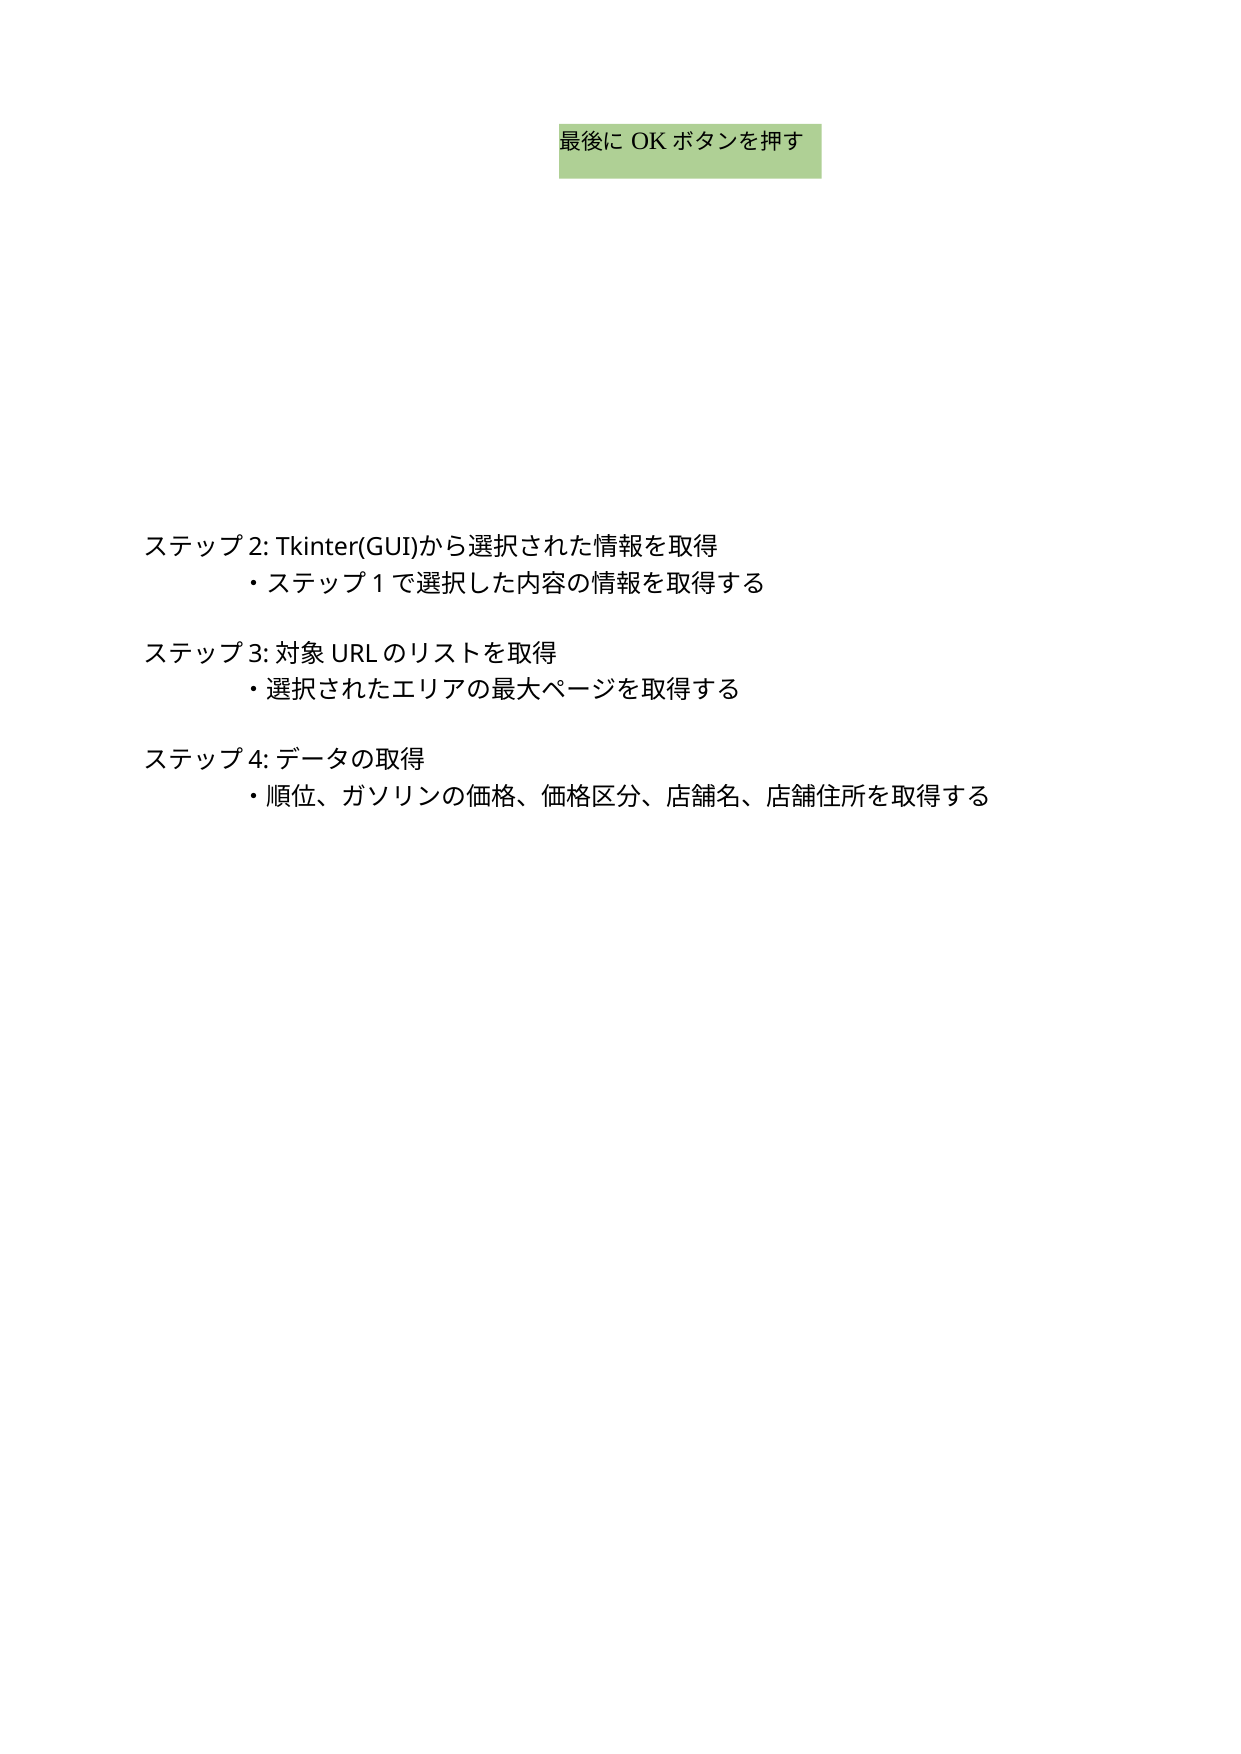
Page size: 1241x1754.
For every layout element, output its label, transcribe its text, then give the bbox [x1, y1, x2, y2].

text ステップ4: データの取得 [118, 740, 1122, 776]
text ・ステップ1で選択した内容の情報を取得する [118, 563, 1122, 599]
text ・選択されたエリアの最大ページを取得する [118, 670, 1122, 706]
text ステップ2: Tkinter(GUI)から選択された情報を取得 [118, 527, 1122, 563]
text ・順位、ガソリンの価格、価格区分、店舗名、店舗住所を取得する [118, 776, 1122, 812]
text ステップ3: 対象URLのリストを取得 [118, 633, 1122, 670]
